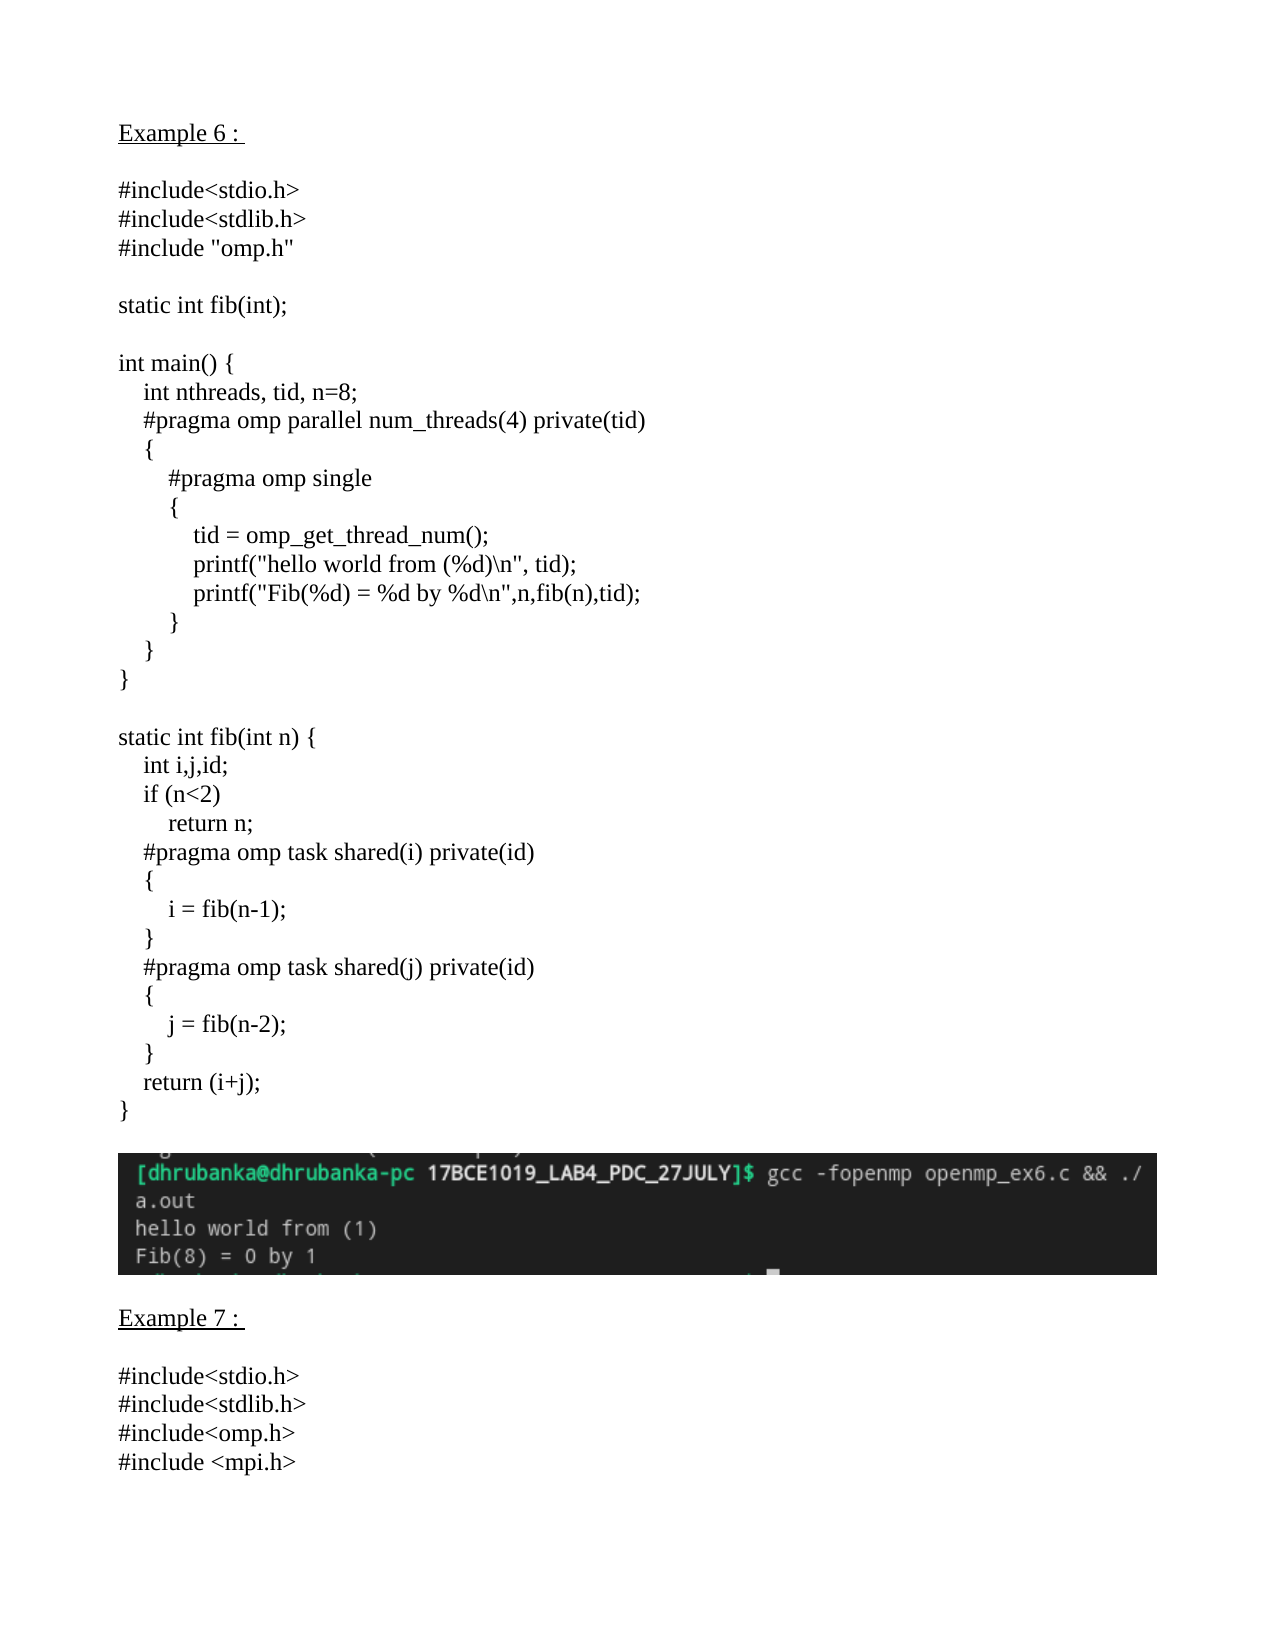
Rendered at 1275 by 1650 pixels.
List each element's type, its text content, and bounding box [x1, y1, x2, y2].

text } [118, 607, 1157, 636]
text #include<stdio.h> [118, 1361, 1157, 1389]
text Example 6 : [118, 118, 1157, 147]
text { [118, 492, 1157, 521]
text tid = omp_get_thread_num(); [118, 521, 1157, 549]
text #pragma omp single [118, 463, 1157, 492]
text i = fib(n-1); [118, 894, 1157, 923]
text int nthreads, tid, n=8; [118, 377, 1157, 406]
text Example 7 : [118, 1303, 1157, 1332]
text } [118, 664, 1157, 693]
text return (i+j); [118, 1067, 1157, 1096]
text } [118, 636, 1157, 664]
text #pragma omp parallel num_threads(4) private(tid) [118, 406, 1157, 434]
text static int fib(int n) { [118, 722, 1157, 751]
text if (n<2) [118, 779, 1157, 808]
text } [118, 1096, 1157, 1124]
text int main() { [118, 348, 1157, 377]
text return n; [118, 808, 1157, 837]
text { [118, 866, 1157, 894]
picture [118, 1153, 1157, 1275]
text #include<stdlib.h> [118, 204, 1157, 233]
text j = fib(n-2); [118, 1009, 1157, 1038]
text #include<stdio.h> [118, 176, 1157, 204]
text static int fib(int); [118, 291, 1157, 319]
text #include "omp.h" [118, 233, 1157, 262]
text #include <mpi.h> [118, 1447, 1157, 1476]
text { [118, 981, 1157, 1009]
text #pragma omp task shared(j) private(id) [118, 952, 1157, 981]
text #include<stdlib.h> [118, 1389, 1157, 1418]
text #pragma omp task shared(i) private(id) [118, 837, 1157, 866]
text { [118, 434, 1157, 463]
text printf("hello world from (%d)\n", tid); [118, 549, 1157, 578]
text } [118, 1038, 1157, 1067]
text } [118, 923, 1157, 952]
text #include<omp.h> [118, 1418, 1157, 1447]
text printf("Fib(%d) = %d by %d\n",n,fib(n),tid); [118, 578, 1157, 607]
text int i,j,id; [118, 751, 1157, 779]
